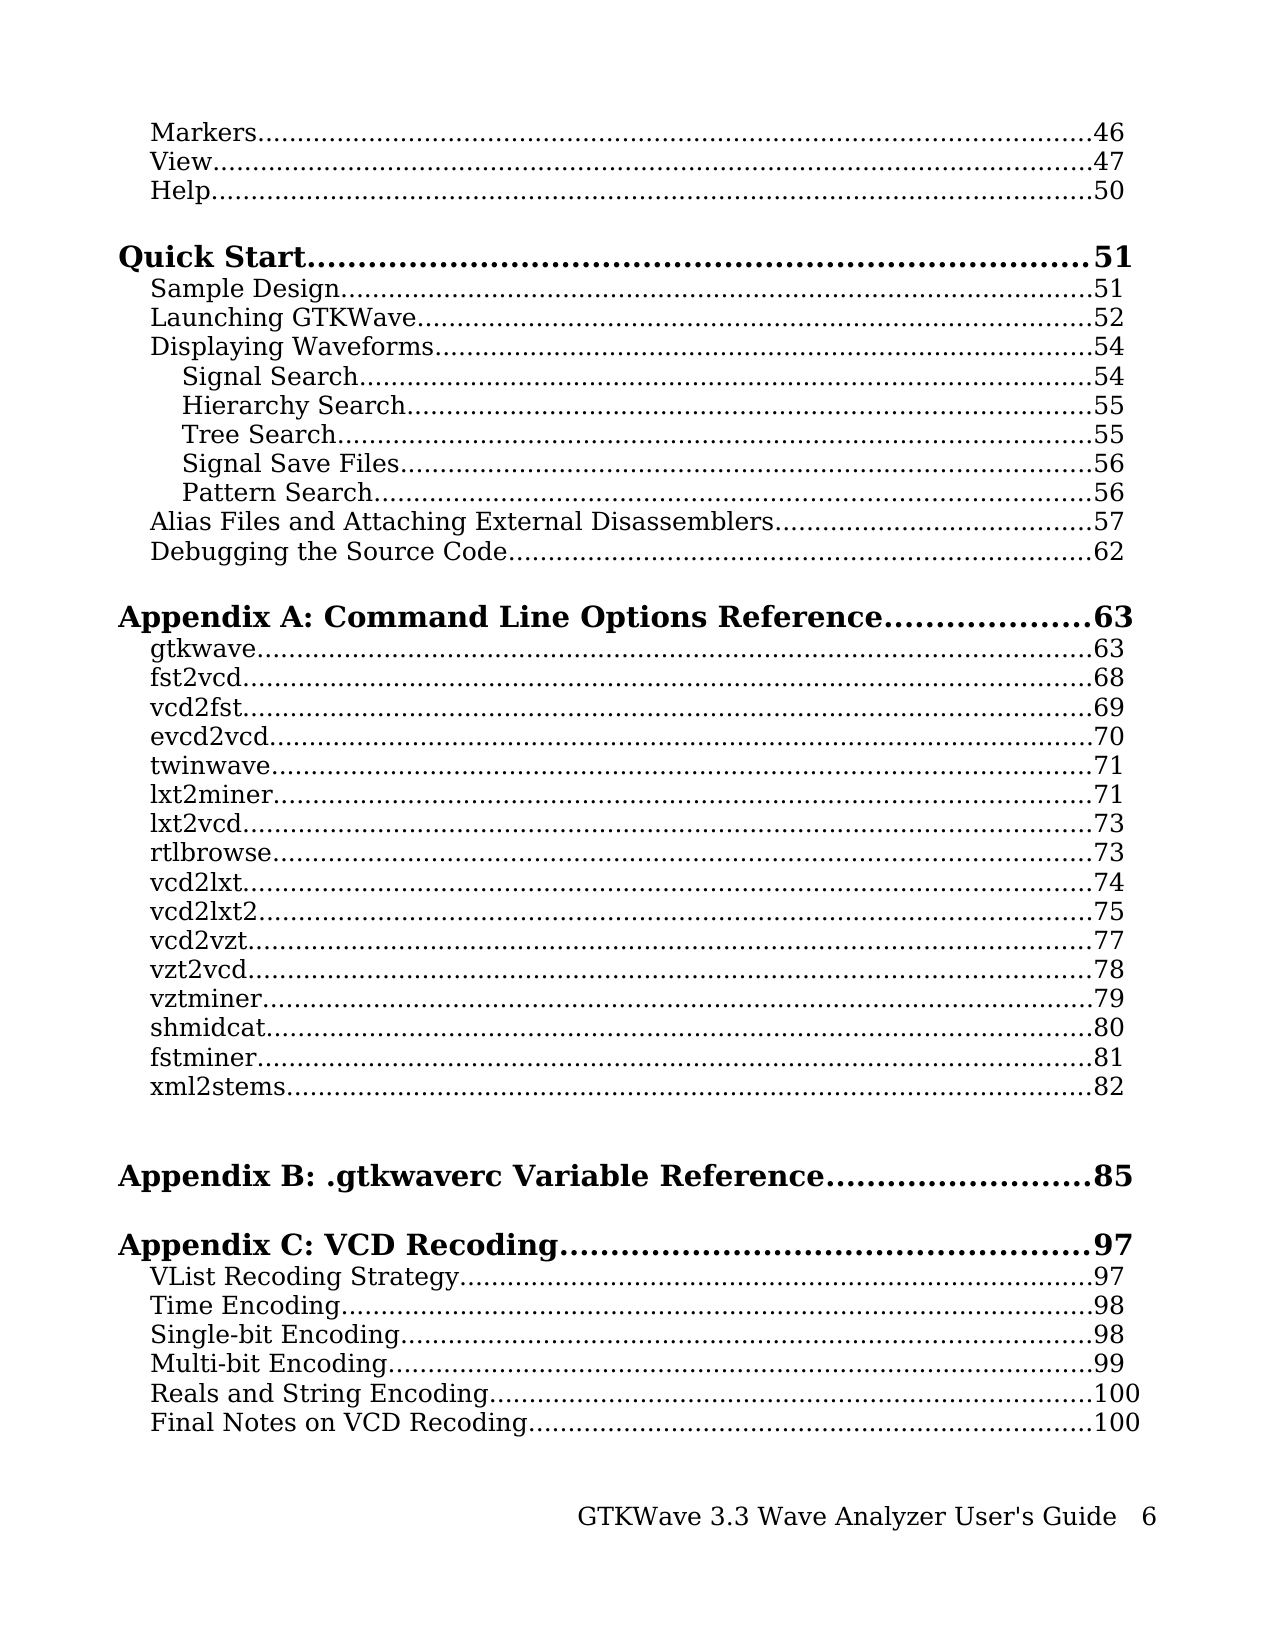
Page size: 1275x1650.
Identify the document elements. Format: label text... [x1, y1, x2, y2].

text vcd2lxt2 75 [118, 897, 1157, 926]
text vcd2lxt 74 [118, 868, 1157, 897]
text Appendix A: Command Line Options Reference 63 [118, 600, 1157, 634]
text Appendix C: VCD Recoding 97 [118, 1228, 1157, 1262]
text Reals and String Encoding 100 [118, 1379, 1157, 1408]
text vcd2vzt 77 [118, 926, 1157, 955]
text Pattern Search 56 [118, 478, 1157, 507]
text Hierarchy Search 55 [118, 391, 1157, 420]
text vztminer 79 [118, 984, 1157, 1013]
text fst2vcd 68 [118, 663, 1157, 693]
text Help 50 [118, 176, 1157, 206]
text gtkwave 63 [118, 634, 1157, 663]
text rtlbrowse 73 [118, 838, 1157, 868]
text xml2stems 82 [118, 1072, 1157, 1101]
text twinwave 71 [118, 751, 1157, 780]
text vcd2fst 69 [118, 693, 1157, 722]
text Appendix B: .gtkwaverc Variable Reference 85 [118, 1159, 1157, 1194]
text Displaying Waveforms 54 [118, 332, 1157, 362]
text evcd2vcd 70 [118, 722, 1157, 751]
text Debugging the Source Code 62 [118, 537, 1157, 566]
text vzt2vcd 78 [118, 955, 1157, 984]
text Signal Save Files 56 [118, 449, 1157, 478]
text Tree Search 55 [118, 420, 1157, 449]
text Sample Design 51 [118, 274, 1157, 303]
text fstminer 81 [118, 1043, 1157, 1072]
text lxt2miner 71 [118, 780, 1157, 809]
text Launching GTKWave 52 [118, 303, 1157, 332]
text Alias Files and Attaching External Disassemblers 57 [118, 507, 1157, 537]
text Quick Start 51 [118, 240, 1157, 274]
text Multi-bit Encoding 99 [118, 1350, 1157, 1379]
text View 47 [118, 147, 1157, 176]
text Single-bit Encoding 98 [118, 1321, 1157, 1350]
text lxt2vcd 73 [118, 809, 1157, 838]
text Markers 46 [118, 118, 1157, 147]
text shmidcat 80 [118, 1013, 1157, 1043]
text Signal Search 54 [118, 362, 1157, 391]
text Final Notes on VCD Recoding 100 [118, 1408, 1157, 1437]
text Time Encoding 98 [118, 1291, 1157, 1321]
text VList Recoding Strategy 97 [118, 1262, 1157, 1291]
